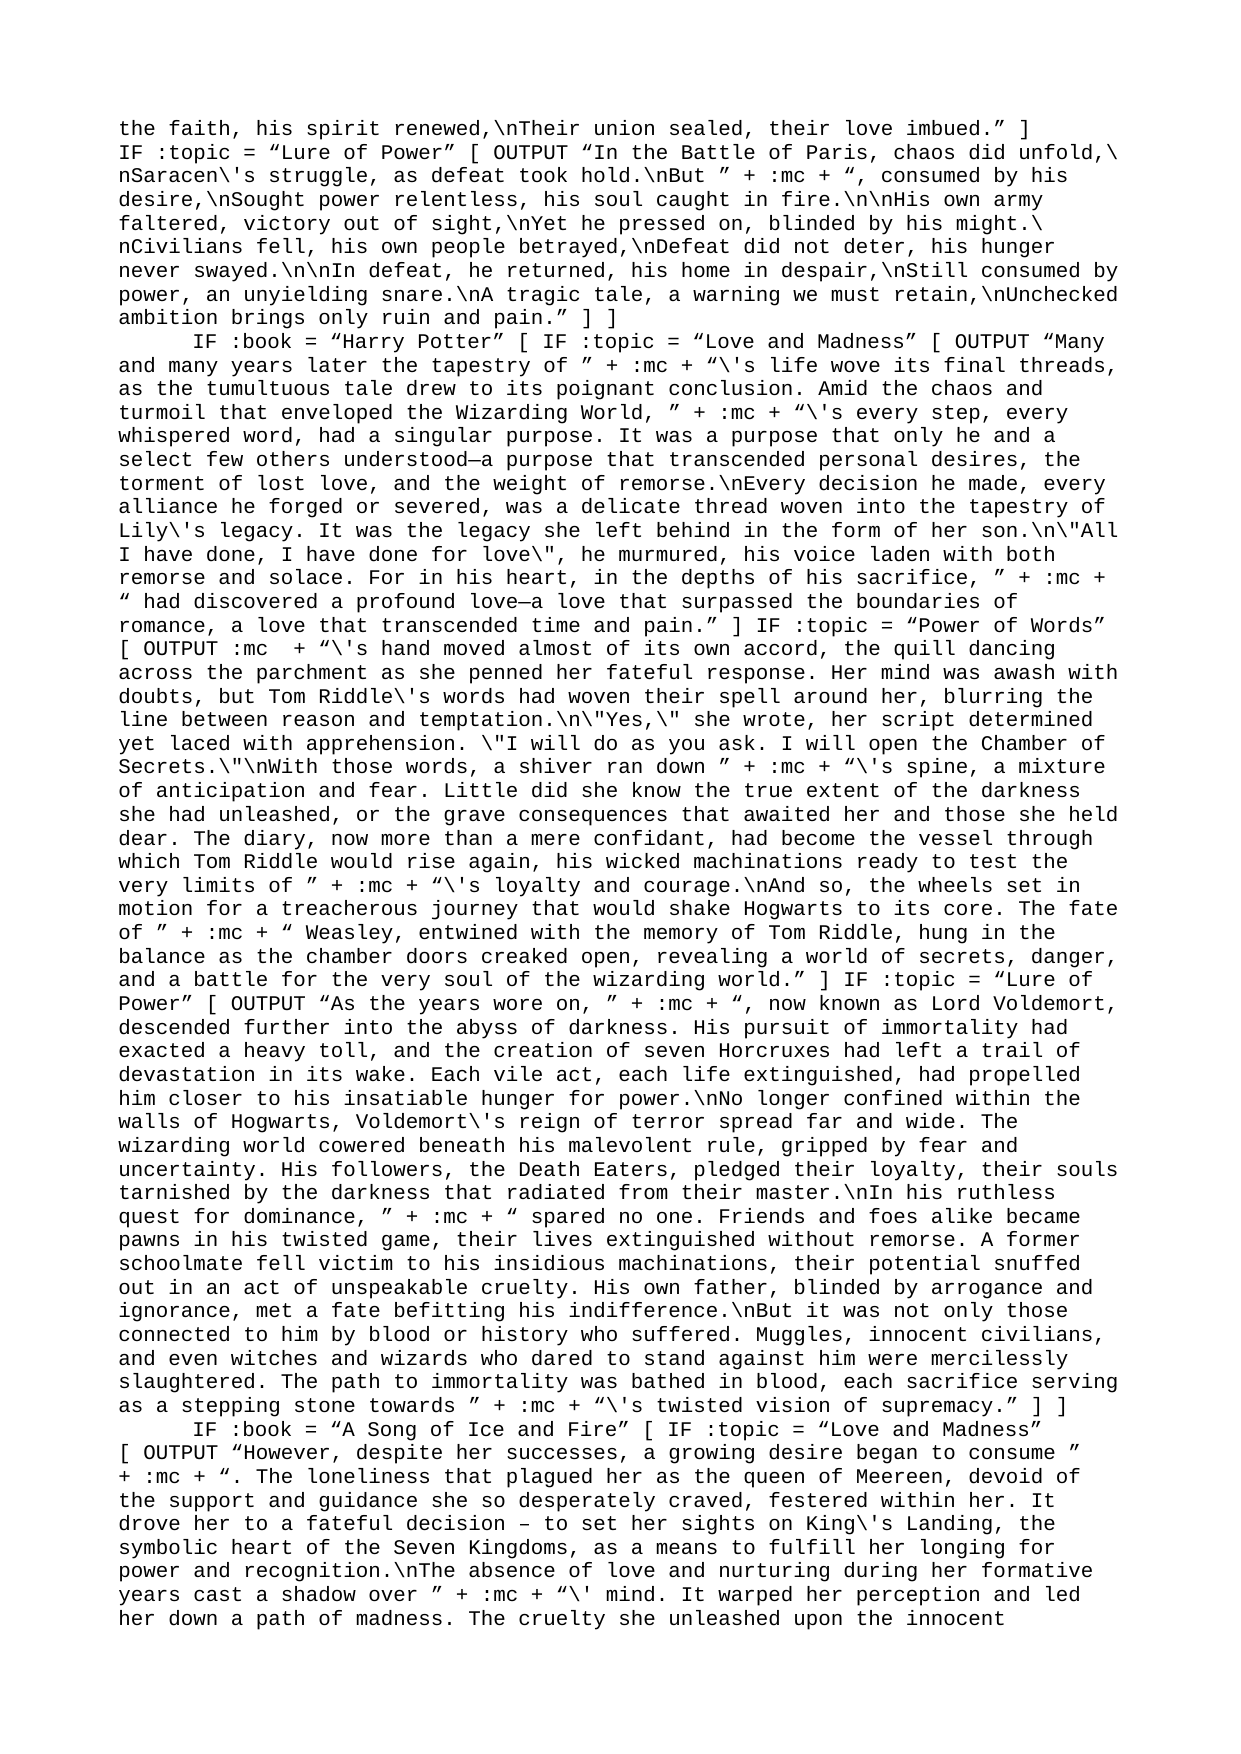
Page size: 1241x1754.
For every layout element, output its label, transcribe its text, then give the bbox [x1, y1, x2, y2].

text IF :book = “A Song of Ice and Fire” [ IF :topic = “Love and Madness” [ OUTPUT “However, despite her successes, a growing desire began to consume ” + :mc + “. The loneliness that plagued her as the queen of Meereen, devoid of the support and guidance she so desperately craved, festered within her. It drove her to a fateful decision – to set her sights on King\'s Landing, the symbolic heart of the Seven Kingdoms, as a means to fulfill her longing for power and recognition.\nThe absence of love and nurturing during her formative years cast a shadow over ” + :mc + “\' mind. It warped her perception and led her down a path of madness. The cruelty she unleashed upon the innocent [118, 1419, 1122, 1631]
text IF :book = “Harry Potter” [ IF :topic = “Love and Madness” [ OUTPUT “Many and many years later the tapestry of ” + :mc + “\'s life wove its final threads, as the tumultuous tale drew to its poignant conclusion. Amid the chaos and turmoil that enveloped the Wizarding World, ” + :mc + “\'s every step, every whispered word, had a singular purpose. It was a purpose that only he and a select few others understood—a purpose that transcended personal desires, the torment of lost love, and the weight of remorse.\nEvery decision he made, every alliance he forged or severed, was a delicate thread woven into the tapestry of Lily\'s legacy. It was the legacy she left behind in the form of her son.\n\"All I have done, I have done for love\", he murmured, his voice laden with both remorse and solace. For in his heart, in the depths of his sacrifice, ” + :mc + “ had discovered a profound love—a love that surpassed the boundaries of romance, a love that transcended time and pain.” ] IF :topic = “Power of Words” [ OUTPUT :mc + “\'s hand moved almost of its own accord, the quill dancing across the parchment as she penned her fateful response. Her mind was awash with doubts, but Tom Riddle\'s words had woven their spell around her, blurring the line between reason and temptation.\n\"Yes,\" she wrote, her script determined yet laced with apprehension. \"I will do as you ask. I will open the Chamber of Secrets.\"\nWith those words, a shiver ran down ” + :mc + “\'s spine, a mixture of anticipation and fear. Little did she know the true extent of the darkness she had unleashed, or the grave consequences that awaited her and those she held dear. The diary, now more than a mere confidant, had become the vessel through which Tom Riddle would rise again, his wicked machinations ready to test the very limits of ” + :mc + “\'s loyalty and courage.\nAnd so, the wheels set in motion for a treacherous journey that would shake Hogwarts to its core. The fate of ” + :mc + “ Weasley, entwined with the memory of Tom Riddle, hung in the balance as the chamber doors creaked open, revealing a world of secrets, danger, and a battle for the very soul of the wizarding world.” ] IF :topic = “Lure of Power” [ OUTPUT “As the years wore on, ” + :mc + “, now known as Lord Voldemort, descended further into the abyss of darkness. His pursuit of immortality had exacted a heavy toll, and the creation of seven Horcruxes had left a trail of devastation in its wake. Each vile act, each life extinguished, had propelled him closer to his insatiable hunger for power.\nNo longer confined within the walls of Hogwarts, Voldemort\'s reign of terror spread far and wide. The wizarding world cowered beneath his malevolent rule, gripped by fear and uncertainty. His followers, the Death Eaters, pledged their loyalty, their souls tarnished by the darkness that radiated from their master.\nIn his ruthless quest for dominance, ” + :mc + “ spared no one. Friends and foes alike became pawns in his twisted game, their lives extinguished without remorse. A former schoolmate fell victim to his insidious machinations, their potential snuffed out in an act of unspeakable cruelty. His own father, blinded by arrogance and ignorance, met a fate befitting his indifference.\nBut it was not only those connected to him by blood or history who suffered. Muggles, innocent civilians, and even witches and wizards who dared to stand against him were mercilessly slaughtered. The path to immortality was bathed in blood, each sacrifice serving as a stepping stone towards ” + :mc + “\'s twisted vision of supremacy.” ] ] [118, 331, 1122, 1419]
text the faith, his spirit renewed,\nTheir union sealed, their love imbued.” ] IF :topic = “Lure of Power” [ OUTPUT “In the Battle of Paris, chaos did unfold,\nSaracen\'s struggle, as defeat took hold.\nBut ” + :mc + “, consumed by his desire,\nSought power relentless, his soul caught in fire.\n\nHis own army faltered, victory out of sight,\nYet he pressed on, blinded by his might.\nCivilians fell, his own people betrayed,\nDefeat did not deter, his hunger never swayed.\n\nIn defeat, he returned, his home in despair,\nStill consumed by power, an unyielding snare.\nA tragic tale, a warning we must retain,\nUnchecked ambition brings only ruin and pain.” ] ] [118, 118, 1122, 331]
